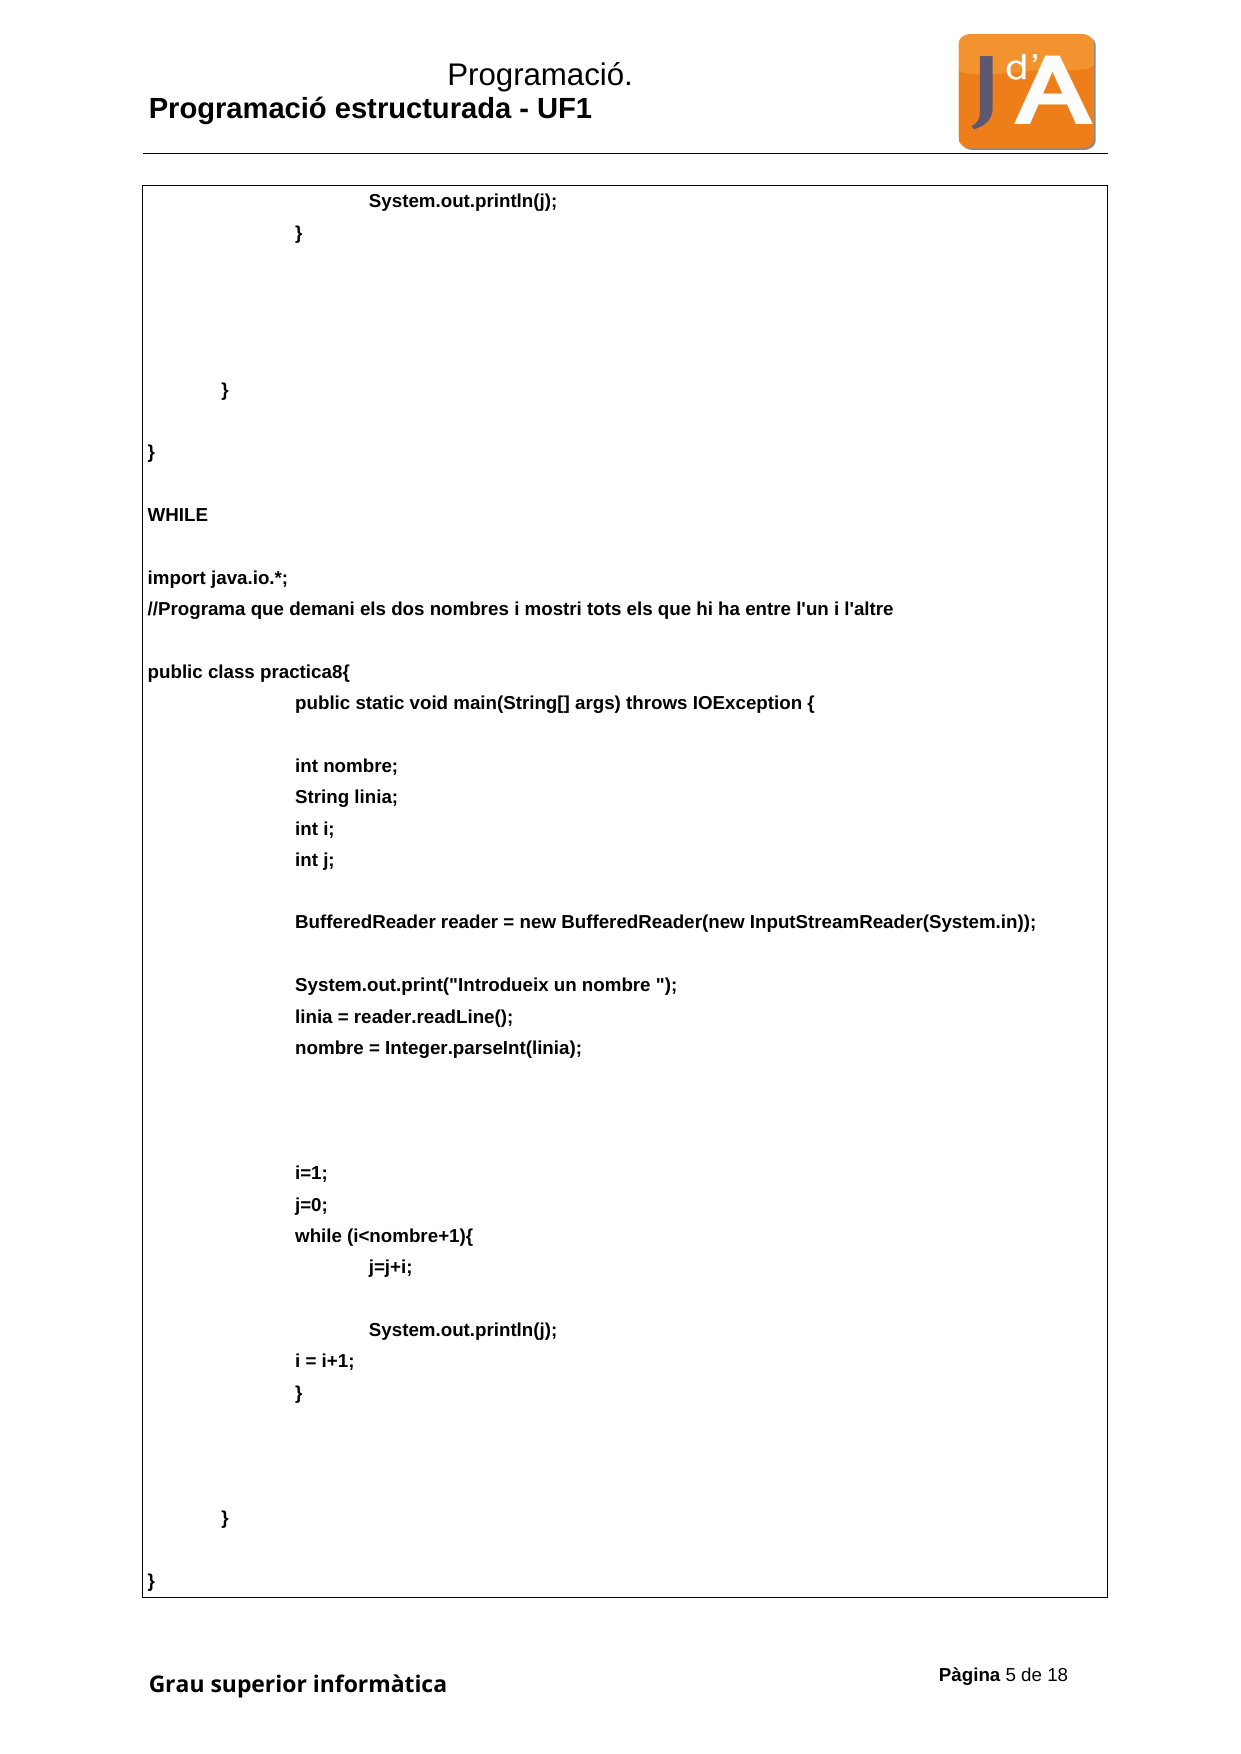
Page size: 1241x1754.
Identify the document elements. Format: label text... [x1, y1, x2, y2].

table_header System.out.println(j); } } } WHILE import java.io.*; //Programa que demani els dos nombres i mostri tots els que hi ha entre l'un i l'altre public class practica8{ public static void main(String[] args) throws IOException { int nombre; String linia; int i; int j; BufferedReader reader = new BufferedReader(new InputStreamReader(System.in)); System.out.print("Introdueix un nombre "); linia = reader.readLine(); nombre = Integer.parseInt(linia); i=1; j=0; while (i<nombre+1){ j=j+i; System.out.println(j); i = i+1; } } } [143, 186, 1107, 1597]
picture [958, 34, 1096, 150]
